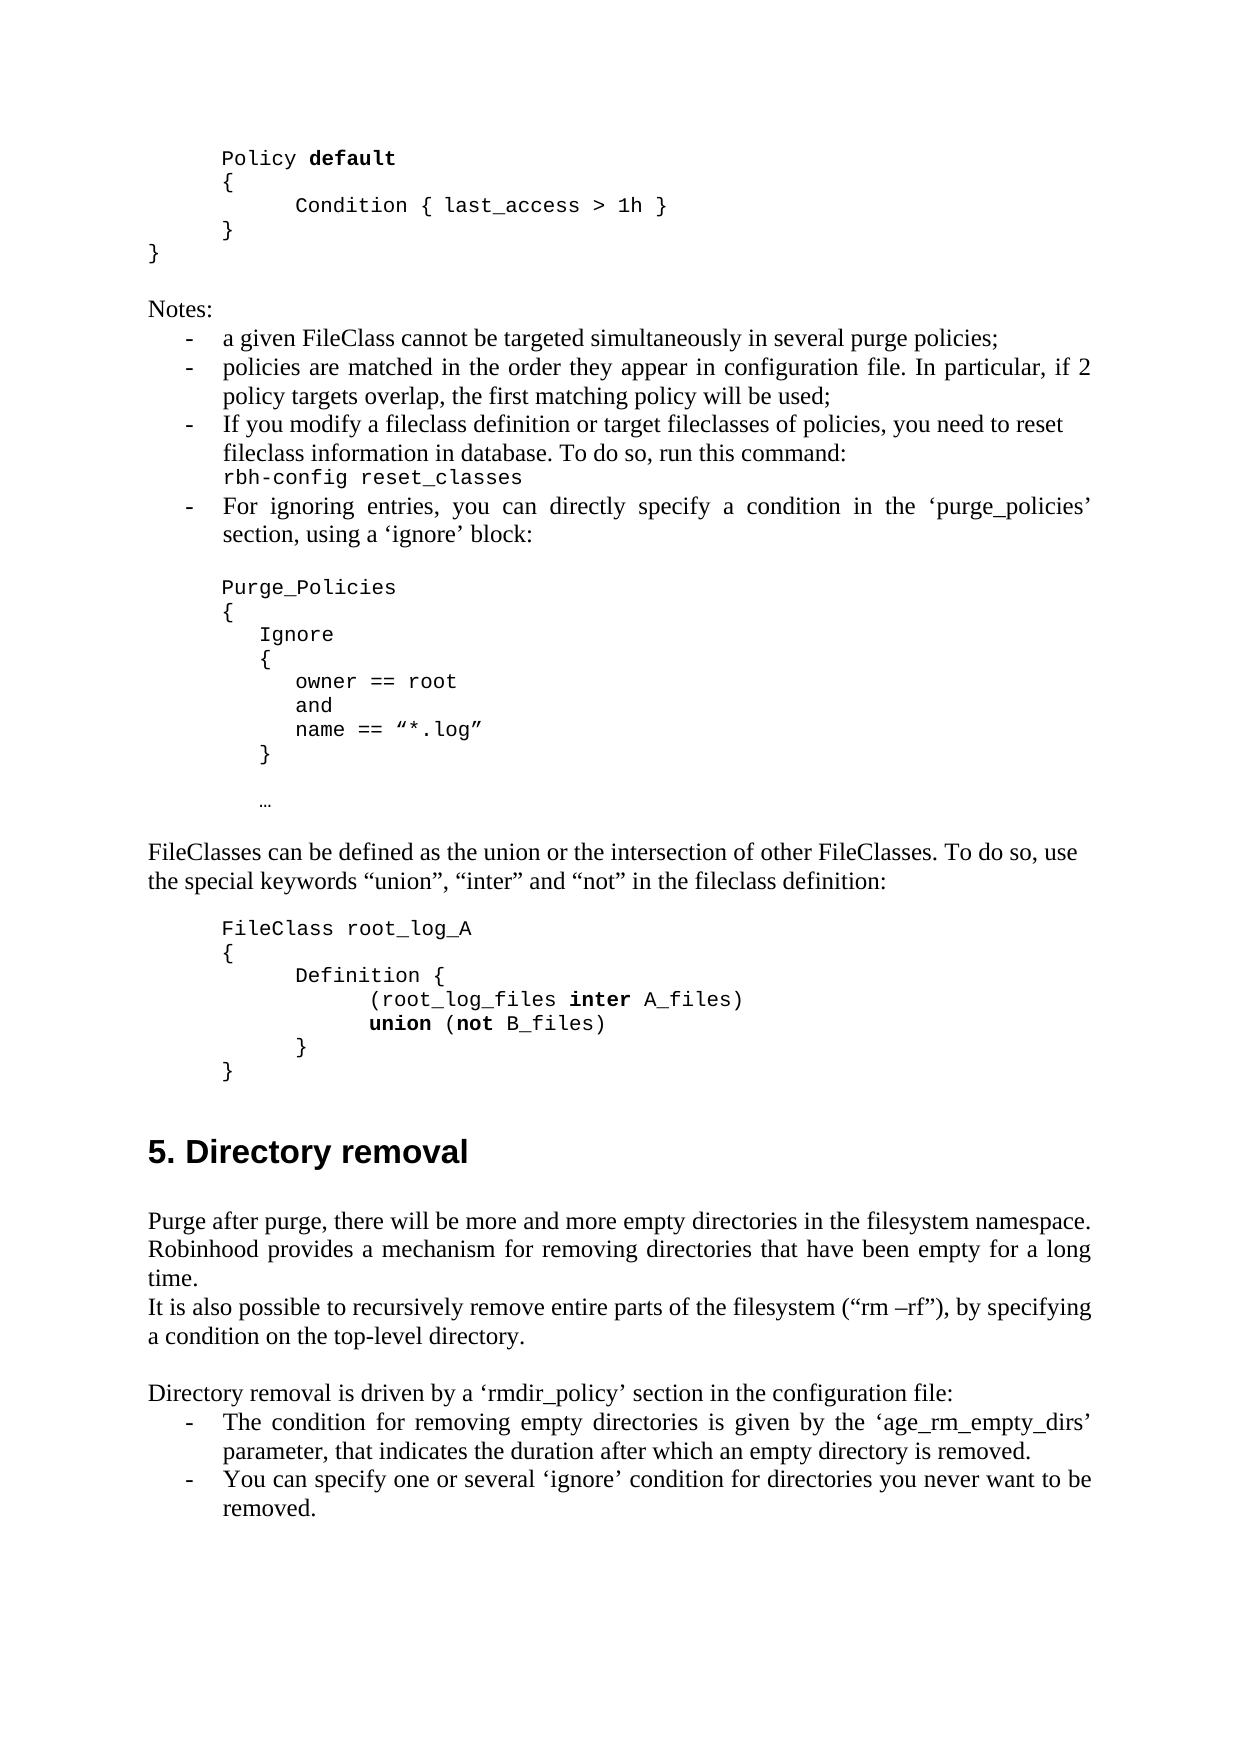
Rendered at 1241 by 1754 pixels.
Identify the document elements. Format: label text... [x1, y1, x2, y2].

text } [148, 242, 1093, 266]
text Ignore [259, 624, 1093, 648]
text FileClasses can be defined as the union or the intersection of other FileClasses. To do so, use the special keywords “union”, “inter” and “not” in the fileclass definition: [148, 837, 1093, 894]
text Purge_Policies [221, 577, 1093, 601]
text (root_log_files inter A_files) [295, 989, 1093, 1013]
list You can specify one or several ‘ignore’ condition for directories you never want to be removed. [185, 1464, 1093, 1522]
text FileClass root_log_A [148, 918, 1093, 942]
subtitle Directory removal [148, 1132, 1093, 1171]
text } [259, 742, 1093, 766]
text union (not B_files) [295, 1013, 1093, 1036]
text … [221, 790, 1093, 813]
text } [148, 1060, 1093, 1084]
text } [221, 1036, 1093, 1060]
text name == “*.log” [259, 719, 1093, 742]
list If you modify a fileclass definition or target fileclasses of policies, you need to reset fileclass information in database. To do so, run this command: rbh-config reset_classes [185, 409, 1093, 491]
text { [221, 601, 1093, 624]
list a given FileClass cannot be targeted simultaneously in several purge policies; [185, 323, 1093, 352]
text Policy default [148, 148, 1093, 171]
text Purge after purge, there will be more and more empty directories in the filesystem namespace. Robinhood provides a mechanism for removing directories that have been empty for a long time. [148, 1206, 1093, 1292]
text Notes: [148, 294, 1093, 323]
list The condition for removing empty directories is given by the ‘age_rm_empty_dirs’ parameter, that indicates the duration after which an empty directory is removed. [185, 1407, 1093, 1464]
text { [148, 942, 1093, 966]
text Definition { [148, 966, 1093, 989]
text owner == root [259, 672, 1093, 695]
list For ignoring entries, you can directly specify a condition in the ‘purge_policies’ section, using a ‘ignore’ block: [185, 491, 1093, 548]
text It is also possible to recursively remove entire parts of the filesystem (“rm –rf”), by specifying a condition on the top-level directory. [148, 1292, 1093, 1349]
text { [148, 171, 1093, 195]
list policies are matched in the order they appear in configuration file. In particular, if 2 policy targets overlap, the first matching policy will be used; [185, 352, 1093, 409]
text and [259, 695, 1093, 719]
text Directory removal is driven by a ‘rmdir_policy’ section in the configuration file: [148, 1378, 1093, 1407]
text Condition { last_access > 1h } [148, 195, 1093, 218]
text { [259, 648, 1093, 672]
text } [148, 218, 1093, 242]
